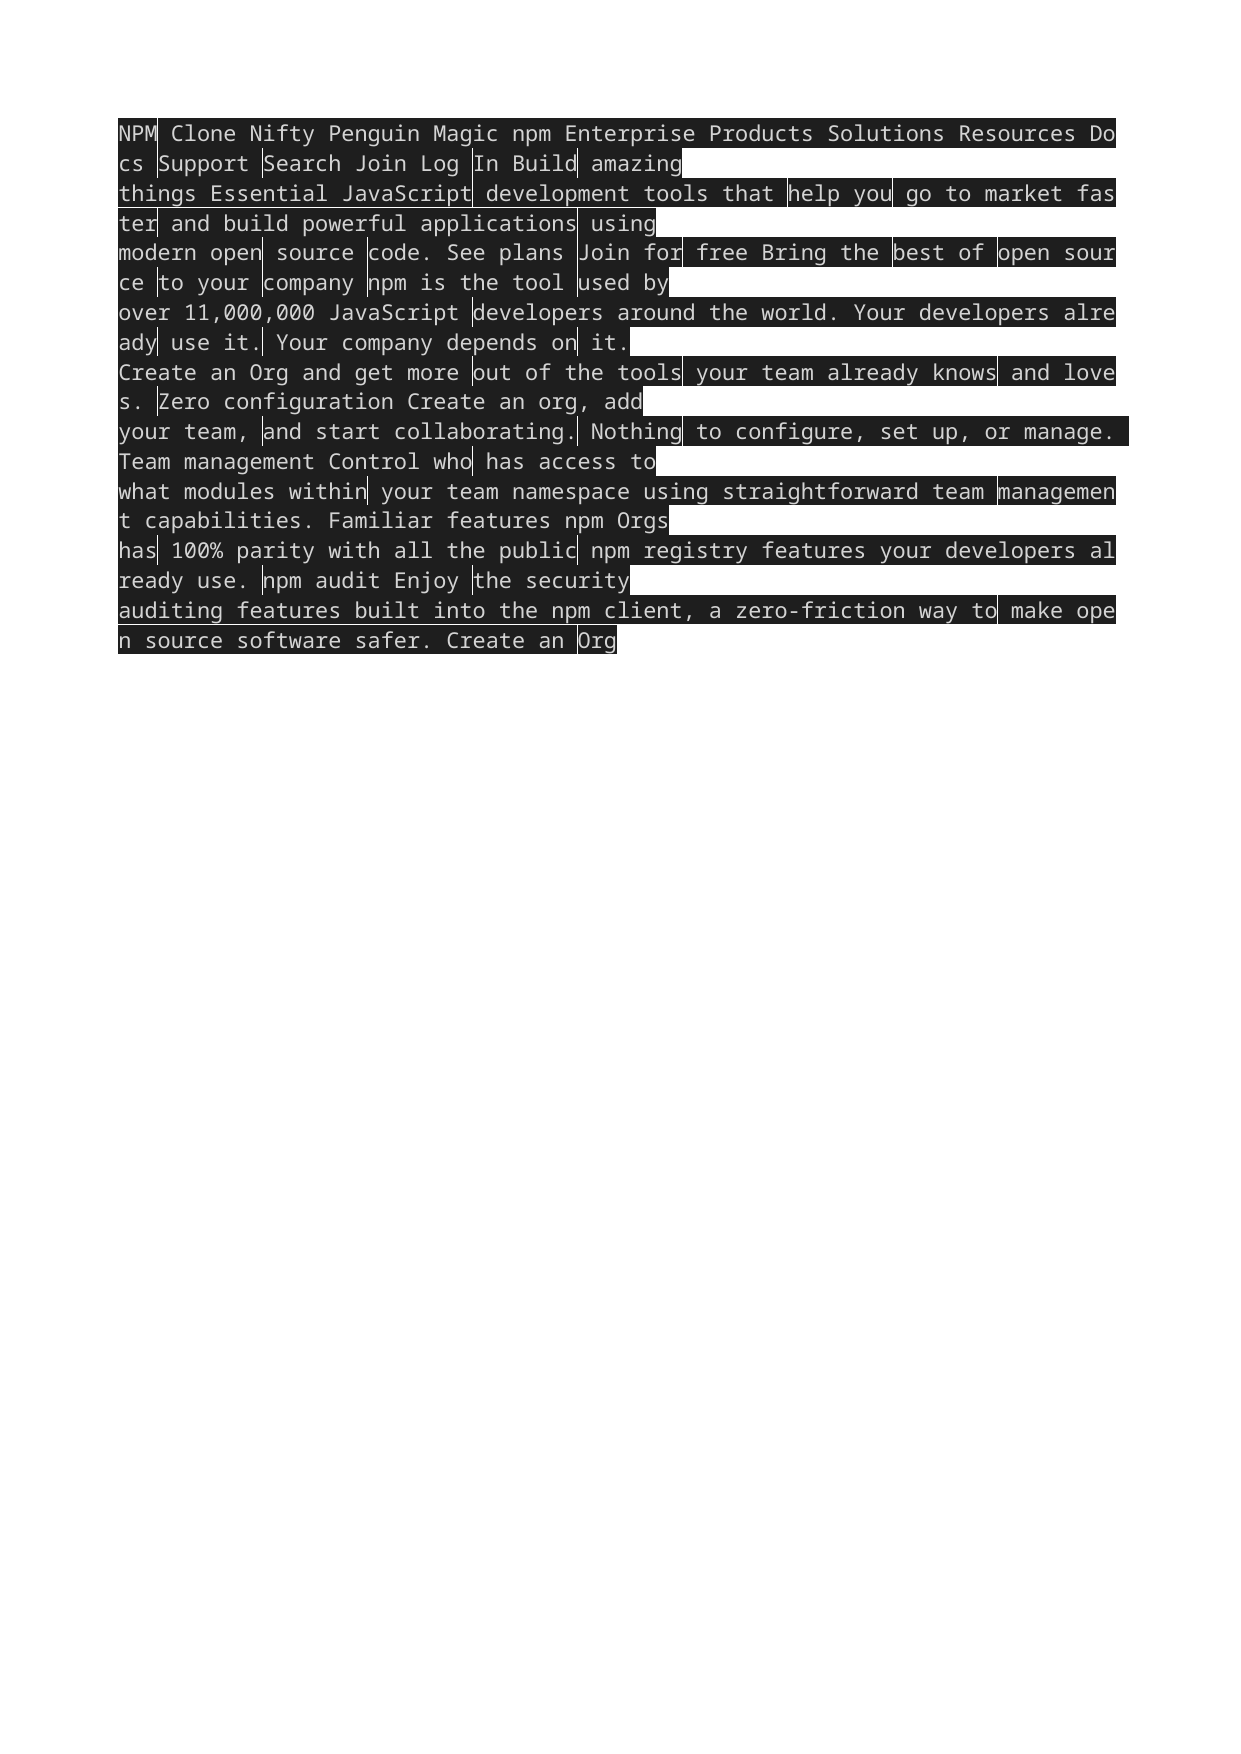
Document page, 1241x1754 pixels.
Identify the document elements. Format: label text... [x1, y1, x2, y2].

text your team, and start collaborating. Nothing to configure, set up, or manage. Team management Control who has access to [118, 416, 1122, 476]
text NPM Clone Nifty Penguin Magic npm Enterprise Products Solutions Resources Docs Support Search Join Log In Build amazing [118, 118, 1122, 178]
text what modules within your team namespace using straightforward team management capabilities. Familiar features npm Orgs [118, 476, 1122, 535]
text has 100% parity with all the public npm registry features your developers already use. npm audit Enjoy the security [118, 535, 1122, 595]
text modern open source code. See plans Join for free Bring the best of open source to your company npm is the tool used by [118, 237, 1122, 297]
text auditing features built into the npm client, a zero-friction way to make open source software safer. Create an Org [118, 595, 1122, 654]
text over 11,000,000 JavaScript developers around the world. Your developers already use it. Your company depends on it. [118, 297, 1122, 356]
text things Essential JavaScript development tools that help you go to market faster and build powerful applications using [118, 178, 1122, 237]
text Create an Org and get more out of the tools your team already knows and loves. Zero configuration Create an org, add [118, 356, 1122, 416]
